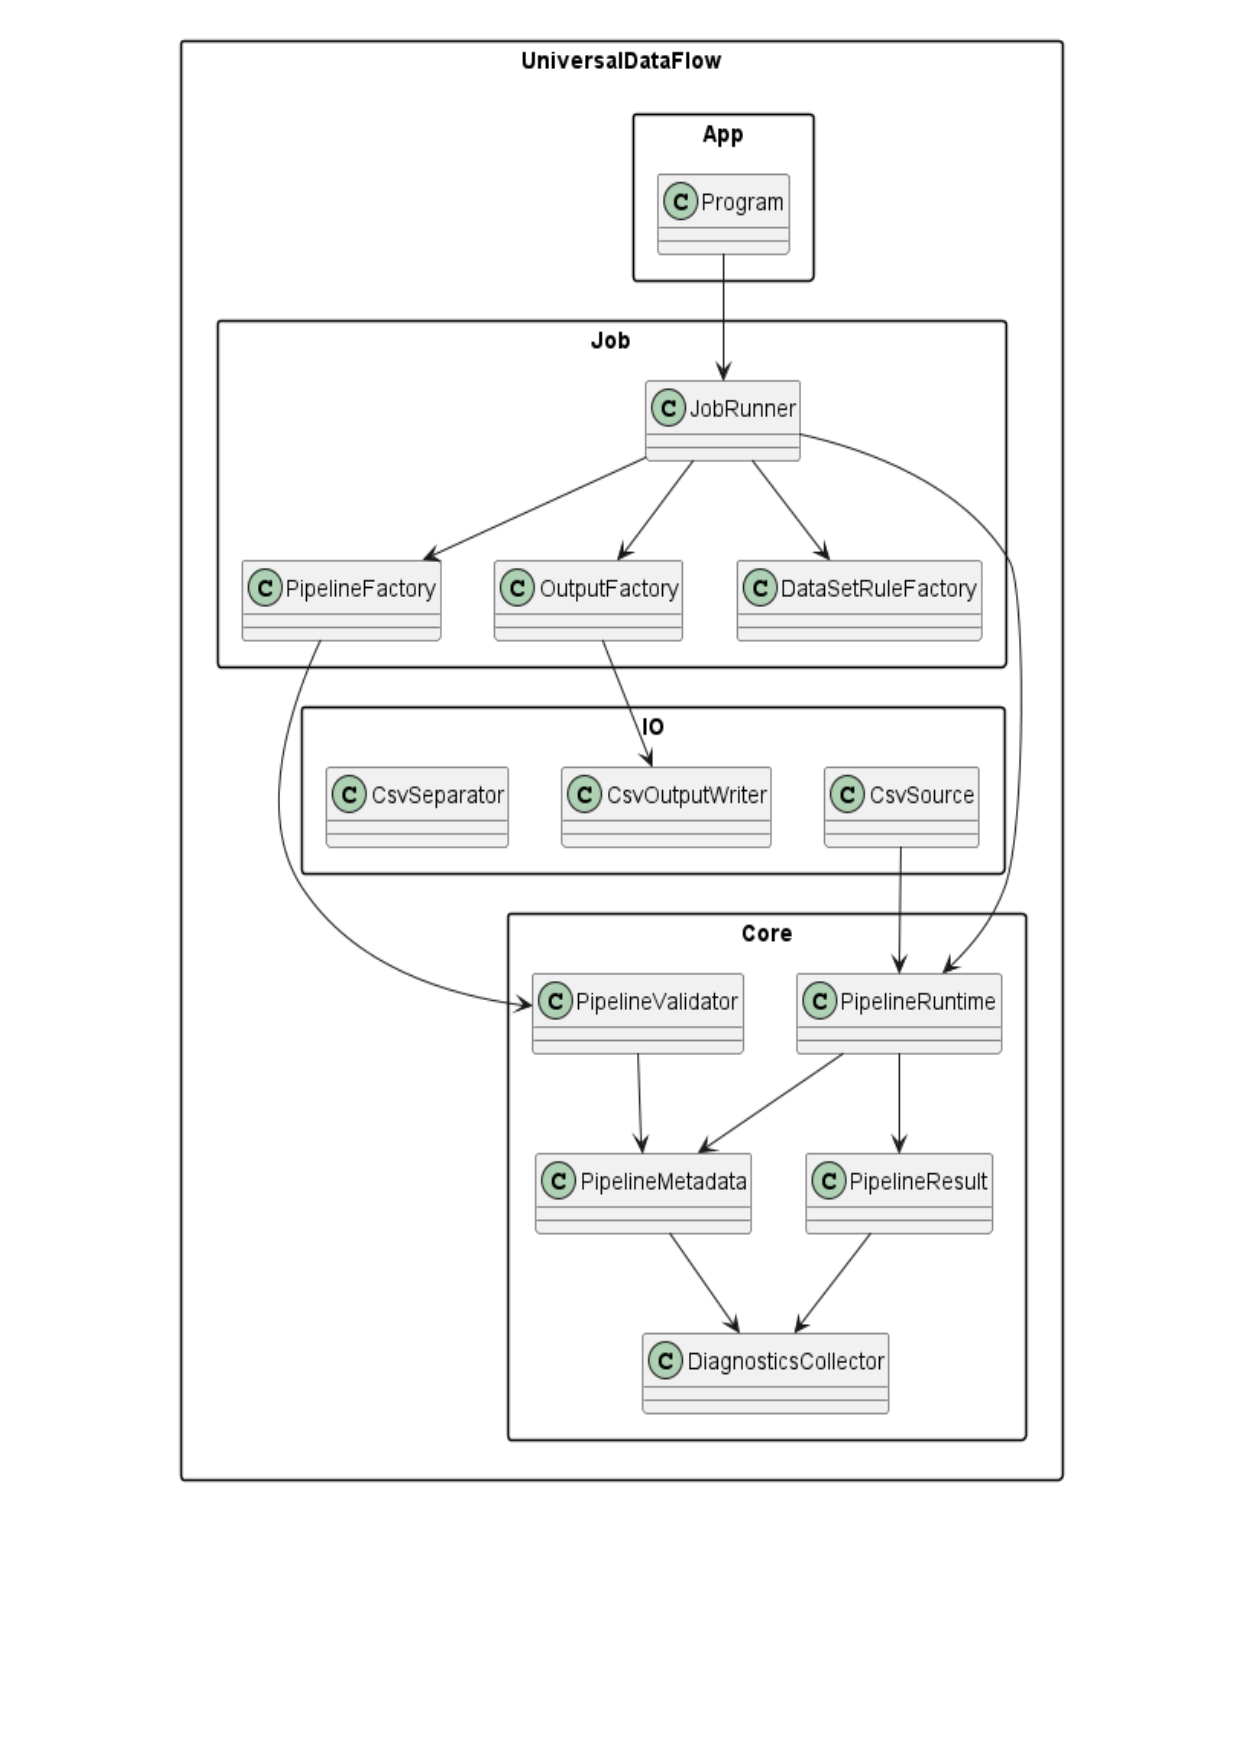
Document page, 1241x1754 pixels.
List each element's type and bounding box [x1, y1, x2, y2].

picture [170, 29, 1070, 1488]
